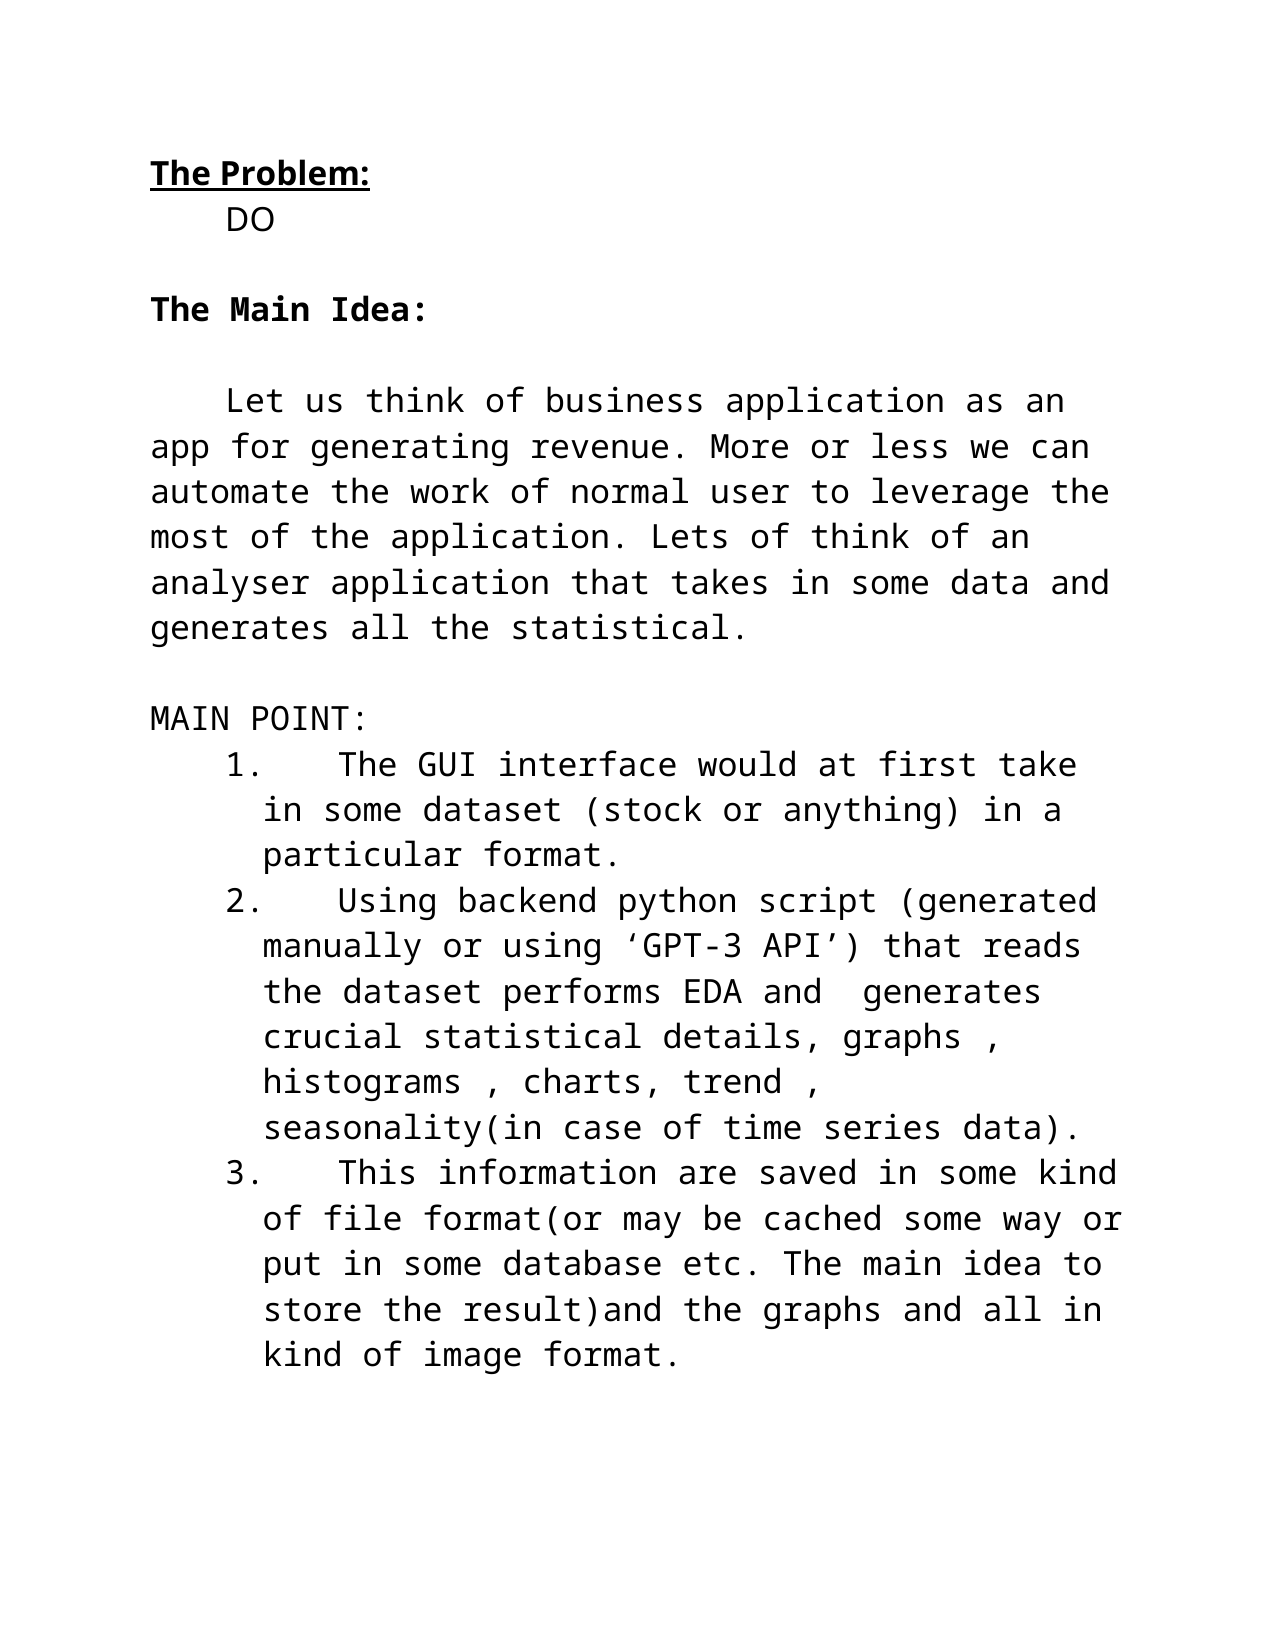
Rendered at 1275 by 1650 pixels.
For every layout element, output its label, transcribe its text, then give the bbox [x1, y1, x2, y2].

text Let us think of business application as an app for generating revenue. More or less we can automate the work of normal user to leverage the most of the application. Lets of think of an analyser application that takes in some data and generates all the statistical. [150, 377, 1125, 649]
text The Main Idea: [150, 286, 1125, 332]
text The Problem: [150, 150, 1125, 195]
list Using backend python script (generated manually or using ‘GPT-3 API’) that reads the dataset performs EDA and generates crucial statistical details, graphs , histograms , charts, trend , seasonality(in case of time series data). [225, 877, 1125, 1149]
list This information are saved in some kind of file format(or may be cached some way or put in some database etc. The main idea to store the result)and the graphs and all in kind of image format. [225, 1149, 1125, 1376]
text MAIN POINT: [150, 695, 1125, 740]
list The GUI interface would at first take in some dataset (stock or anything) in a particular format. [225, 740, 1125, 877]
text DO [150, 195, 1125, 241]
